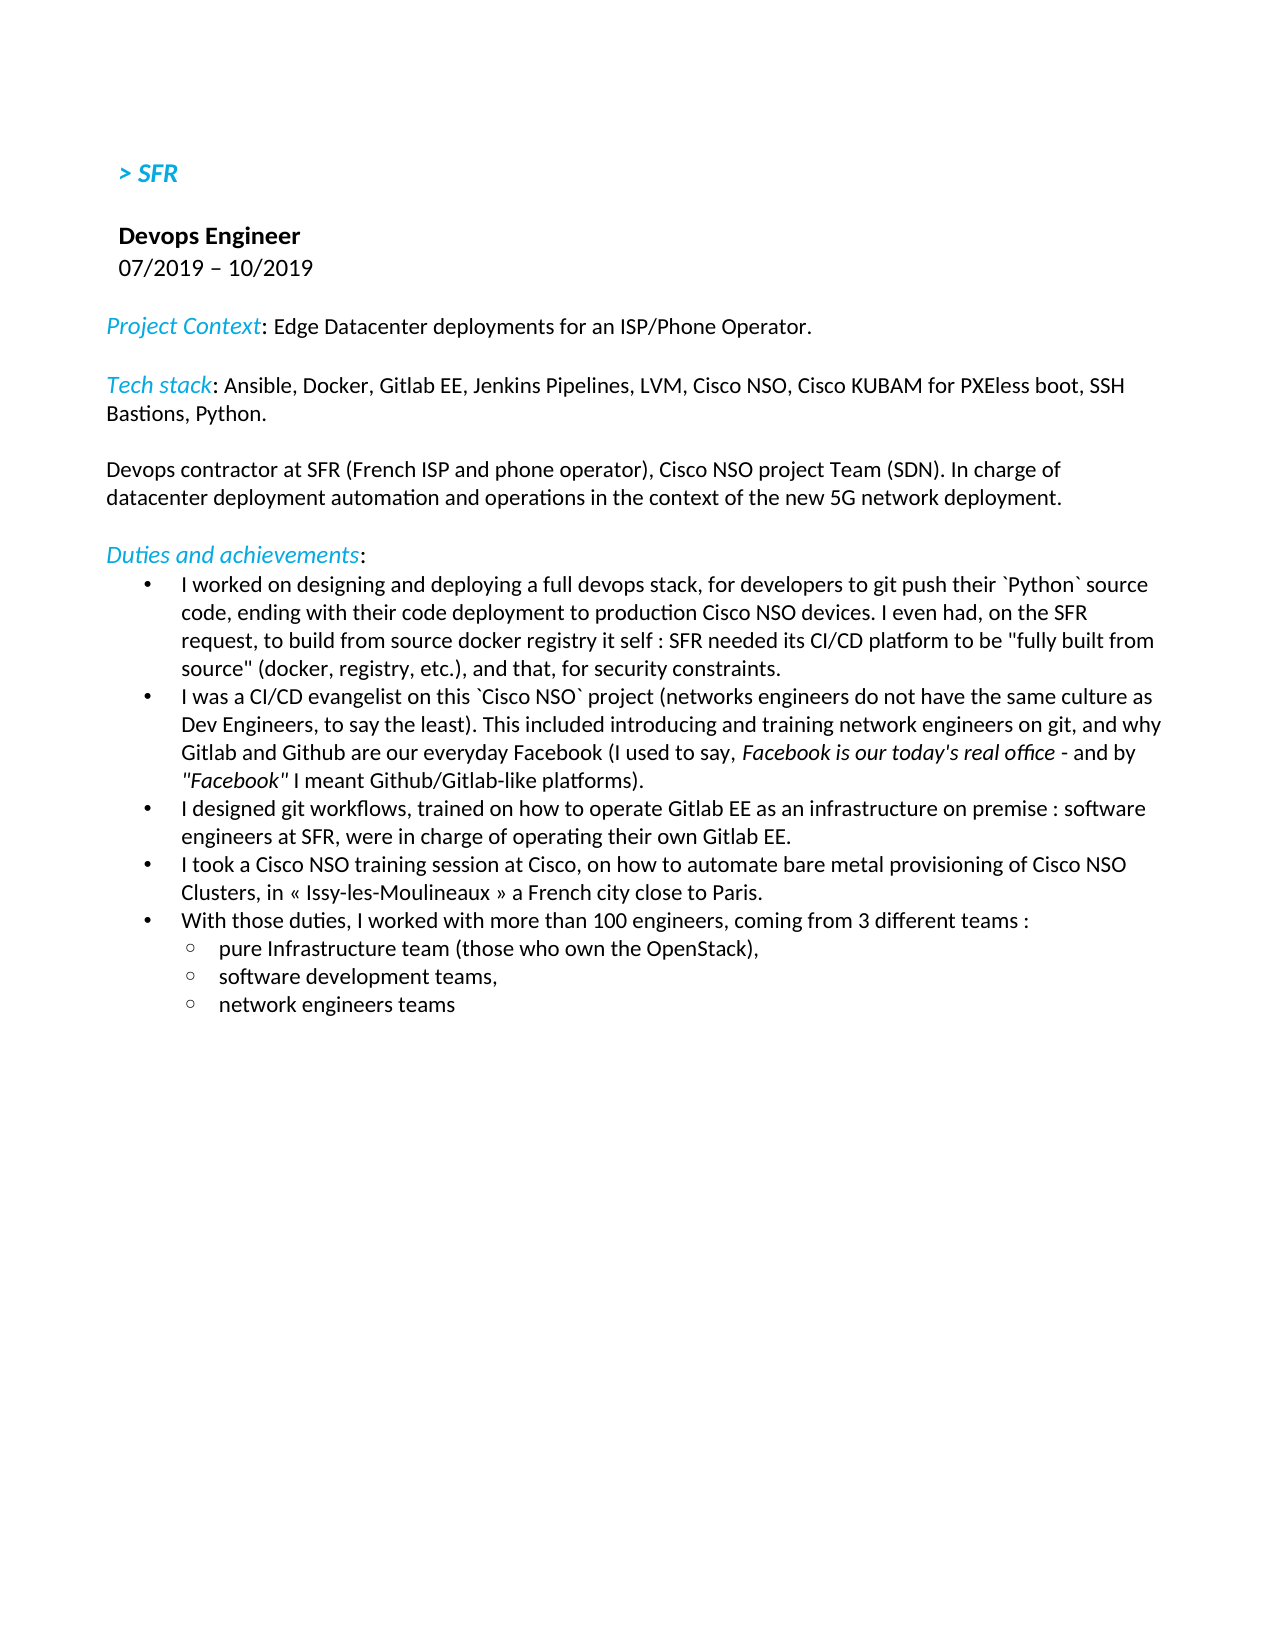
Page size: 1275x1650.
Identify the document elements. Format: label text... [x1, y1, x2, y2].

text Devops Engineer [118, 220, 1169, 250]
text Tech stack: Ansible, Docker, Gitlab EE, Jenkins Pipelines, LVM, Cisco NSO, Cisco KUBAM for PXEless boot, SSH Bastions, Python. [106, 369, 1169, 427]
list I worked on designing and deploying a full devops stack, for developers to git push their `Python` source code, ending with their code deployment to production Cisco NSO devices. I even had, on the SFR request, to build from source docker registry it self : SFR needed its CI/CD platform to be "fully built from source" (docker, registry, etc.), and that, for security constraints. [144, 570, 1169, 682]
list I took a Cisco NSO training session at Cisco, on how to automate bare metal provisioning of Cisco NSO Clusters, in « Issy-les-Moulineaux » a French city close to Paris. [144, 850, 1169, 906]
list I was a CI/CD evangelist on this `Cisco NSO` project (networks engineers do not have the same culture as Dev Engineers, to say the least). This included introducing and training network engineers on git, and why Gitlab and Github are our everyday Facebook (I used to say, Facebook is our today's real office - and by "Facebook" I meant Github/Gitlab-like platforms). [144, 682, 1169, 794]
text Project Context: Edge Datacenter deployments for an ISP/Phone Operator. [106, 310, 1169, 341]
text Devops contractor at SFR (French ISP and phone operator), Cisco NSO project Team (SDN). In charge of datacenter deployment automation and operations in the context of the new 5G network deployment. [106, 455, 1169, 511]
list I designed git workflows, trained on how to operate Gitlab EE as an infrastructure on premise : software engineers at SFR, were in charge of operating their own Gitlab EE. [144, 794, 1169, 850]
subtitle > SFR [118, 156, 1169, 189]
list network engineers teams [181, 990, 1169, 1018]
text Duties and achievements: [106, 539, 1169, 570]
text 07/2019 – 10/2019 [118, 252, 1169, 282]
list With those duties, I worked with more than 100 engineers, coming from 3 different teams : [144, 906, 1169, 934]
list software development teams, [181, 962, 1169, 990]
list pure Infrastructure team (those who own the OpenStack), [181, 934, 1169, 962]
